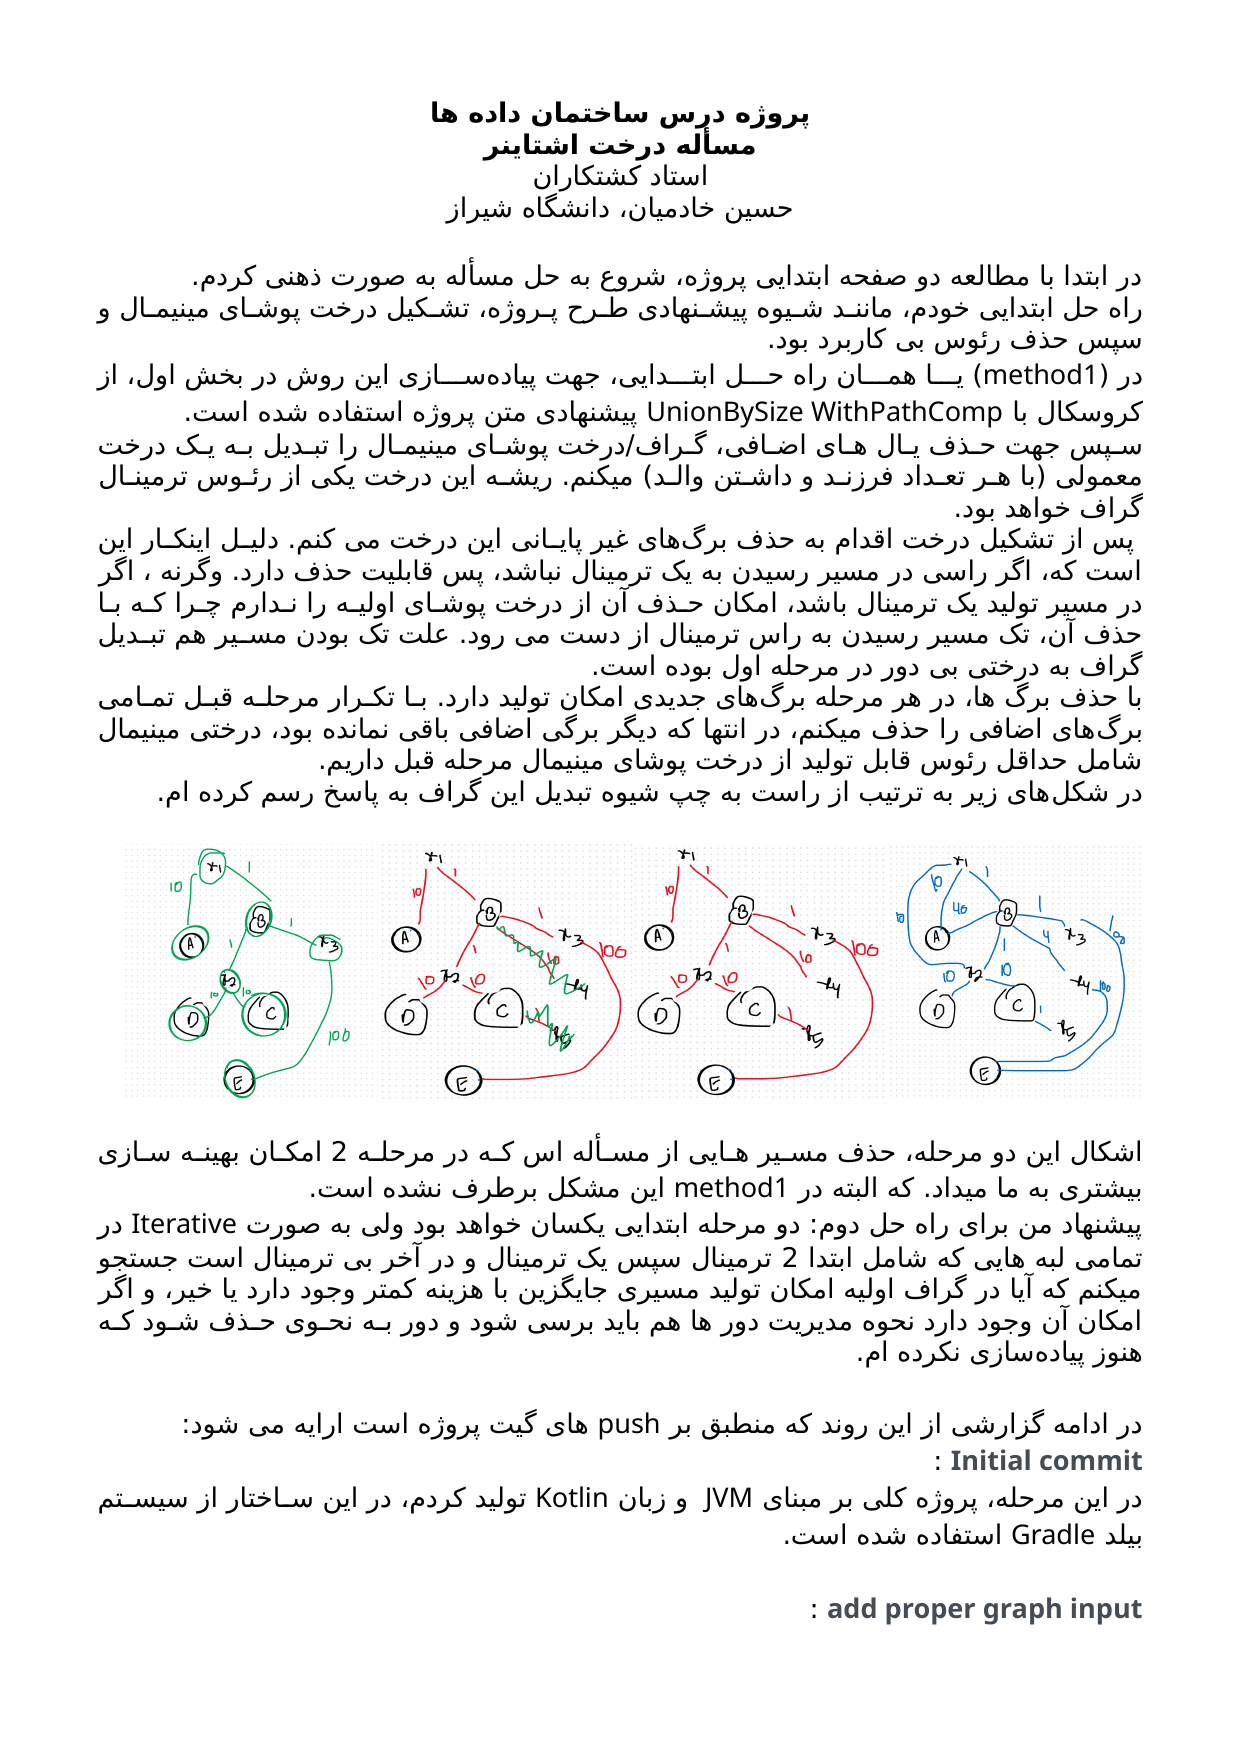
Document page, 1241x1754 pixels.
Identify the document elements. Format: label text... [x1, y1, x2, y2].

text استاد کشتکاران [97, 161, 1143, 192]
text پیشنهاد من برای راه حل دوم: دو مرحله ابتدایی یکسان خواهد بود ولی به صورت Iterative در تمامی لبه هایی که شامل ابتدا 2 ترمینال سپس یک ترمینال و در آخر بی ترمینال است جستجو میکنم که آیا در گراف اولیه امکان تولید مسیری جایگزین با هزینه کمتر وجود دارد یا خیر، و اگر امکان آن وجود دارد نحوه مدیریت دور ها هم باید برسی شود و دور به نحوی حذف شود که هنوز پیاده‌سازی نکرده ام. [97, 1205, 1143, 1368]
text اشکال این دو مرحله، حذف مسیر هایی از مسأله اس که در مرحله 2 امکان بهینه سازی بیشتری به ما میداد. که البته در method1 این مشکل برطرف نشده است. [97, 1137, 1143, 1205]
text در این مرحله، پروژه کلی بر مبنای JVM و زبان Kotlin تولید کردم، در این ساختار از سیستم بیلد Gradle استفاده شده است. [97, 1479, 1143, 1552]
text با حذف برگ ها، در هر مرحله برگ‌های جدیدی امکان تولید دارد. با تکرار مرحله قبل تمامی برگ‌های اضافی را حذف میکنم، در انتها که دیگر برگی اضافی باقی نمانده بود، درختی مینیمال شامل حداقل رئوس قابل تولید از درخت پوشای مینیمال مرحله قبل داریم. [97, 682, 1143, 776]
text در شکل‌های زیر به ترتیب از راست به چپ شیوه تبدیل این گراف به پاسخ رسم کرده ام. [97, 776, 1143, 808]
text پروژه درس ساختمان داده ها [97, 97, 1143, 129]
text در ادامه گزارشی از این روند که منطبق بر push های گیت پروژه است ارایه می شود: [97, 1405, 1143, 1442]
text سپس جهت حذف یال های اضافی، گراف/درخت پوشای مینیمال را تبدیل به یک درخت معمولی (با هر تعداد فرزند و داشتن والد) میکنم. ریشه این درخت یکی از رئوس ترمینال گراف خواهد بود. [97, 429, 1143, 524]
text در (method1) یا همان راه حل ابتدایی، جهت پیاده‌سازی این روش در بخش اول، از کروسکال با UnionBySize WithPathComp پیشنهادی متن پروژه استفاده شده است. [97, 355, 1143, 429]
text در ابتدا با مطالعه دو صفحه ابتدایی پروژه، شروع به حل مسأله به صورت ذهنی کردم. [97, 261, 1143, 292]
text راه حل ابتدایی خودم، مانند شیوه پیشنهادی طرح پروژه، تشکیل درخت پوشای مینیمال و سپس حذف رئوس بی کاربرد بود. [97, 292, 1143, 355]
text حسین خادمیان، دانشگاه شیراز [97, 192, 1143, 224]
text مسأله درخت اشتاینر [97, 129, 1143, 161]
text add proper graph input : [97, 1589, 1143, 1626]
text پس از تشکیل درخت اقدام به حذف برگ‌های غیر پایانی این درخت می کنم. دلیل اینکار این است که، اگر راسی در مسیر رسیدن به یک ترمینال نباشد، پس قابلیت حذف دارد. وگرنه ، اگر در مسیر تولید یک ترمینال باشد، امکان حذف آن از درخت پوشای اولیه را ندارم چرا که با حذف آن، تک مسیر رسیدن به راس ترمینال از دست می رود. علت تک بودن مسیر هم تبدیل گراف به درختی بی دور در مرحله اول بوده است. [97, 524, 1143, 682]
picture [122, 844, 1143, 1100]
text Initial commit : [97, 1442, 1143, 1479]
